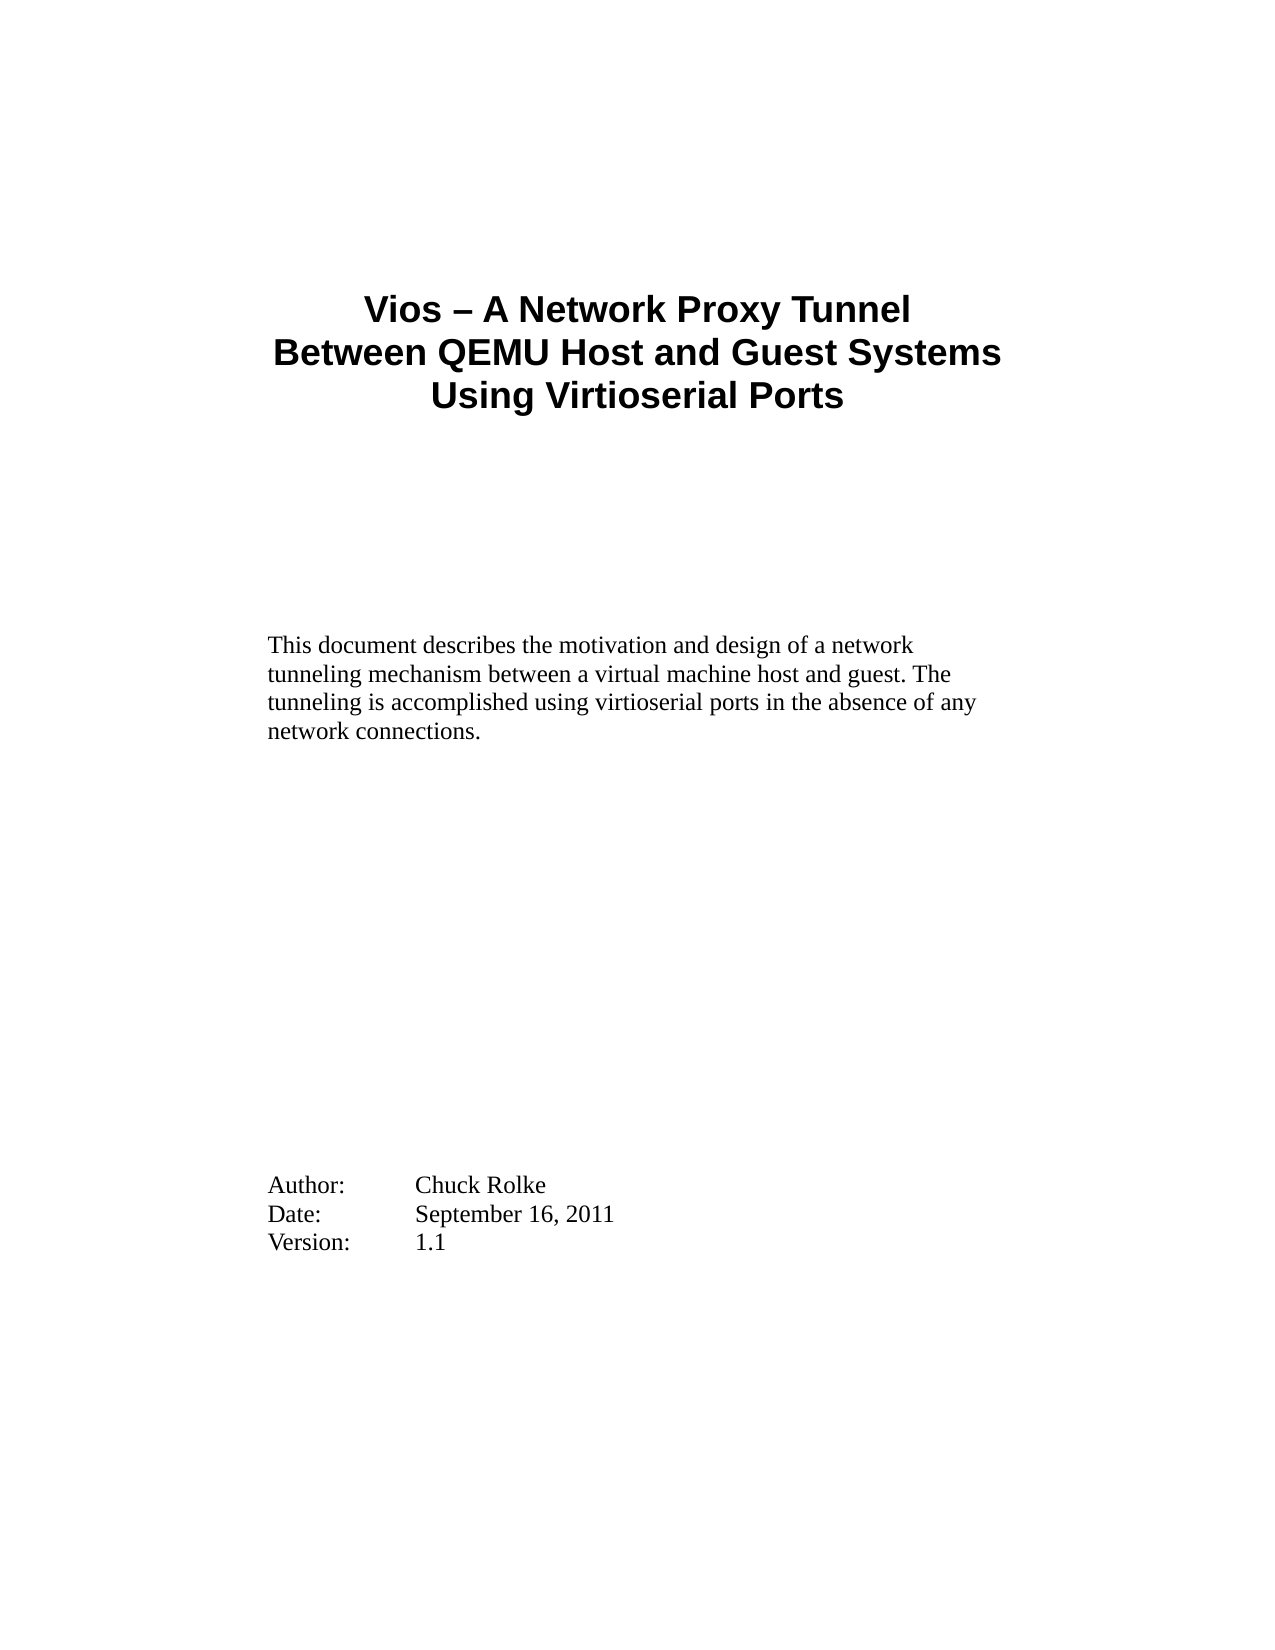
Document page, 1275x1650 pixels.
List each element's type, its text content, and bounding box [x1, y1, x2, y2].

title Vios – A Network Proxy Tunnel Between QEMU Host and Guest Systems Using Virtioserial Ports [118, 287, 1157, 416]
text Author: Chuck Rolke Date: September 16, 2011 Version: 1.1 [267, 1170, 1008, 1256]
text This document describes the motivation and design of a network tunneling mechanism between a virtual machine host and guest. The tunneling is accomplished using virtioserial ports in the absence of any network connections. [267, 630, 1008, 745]
